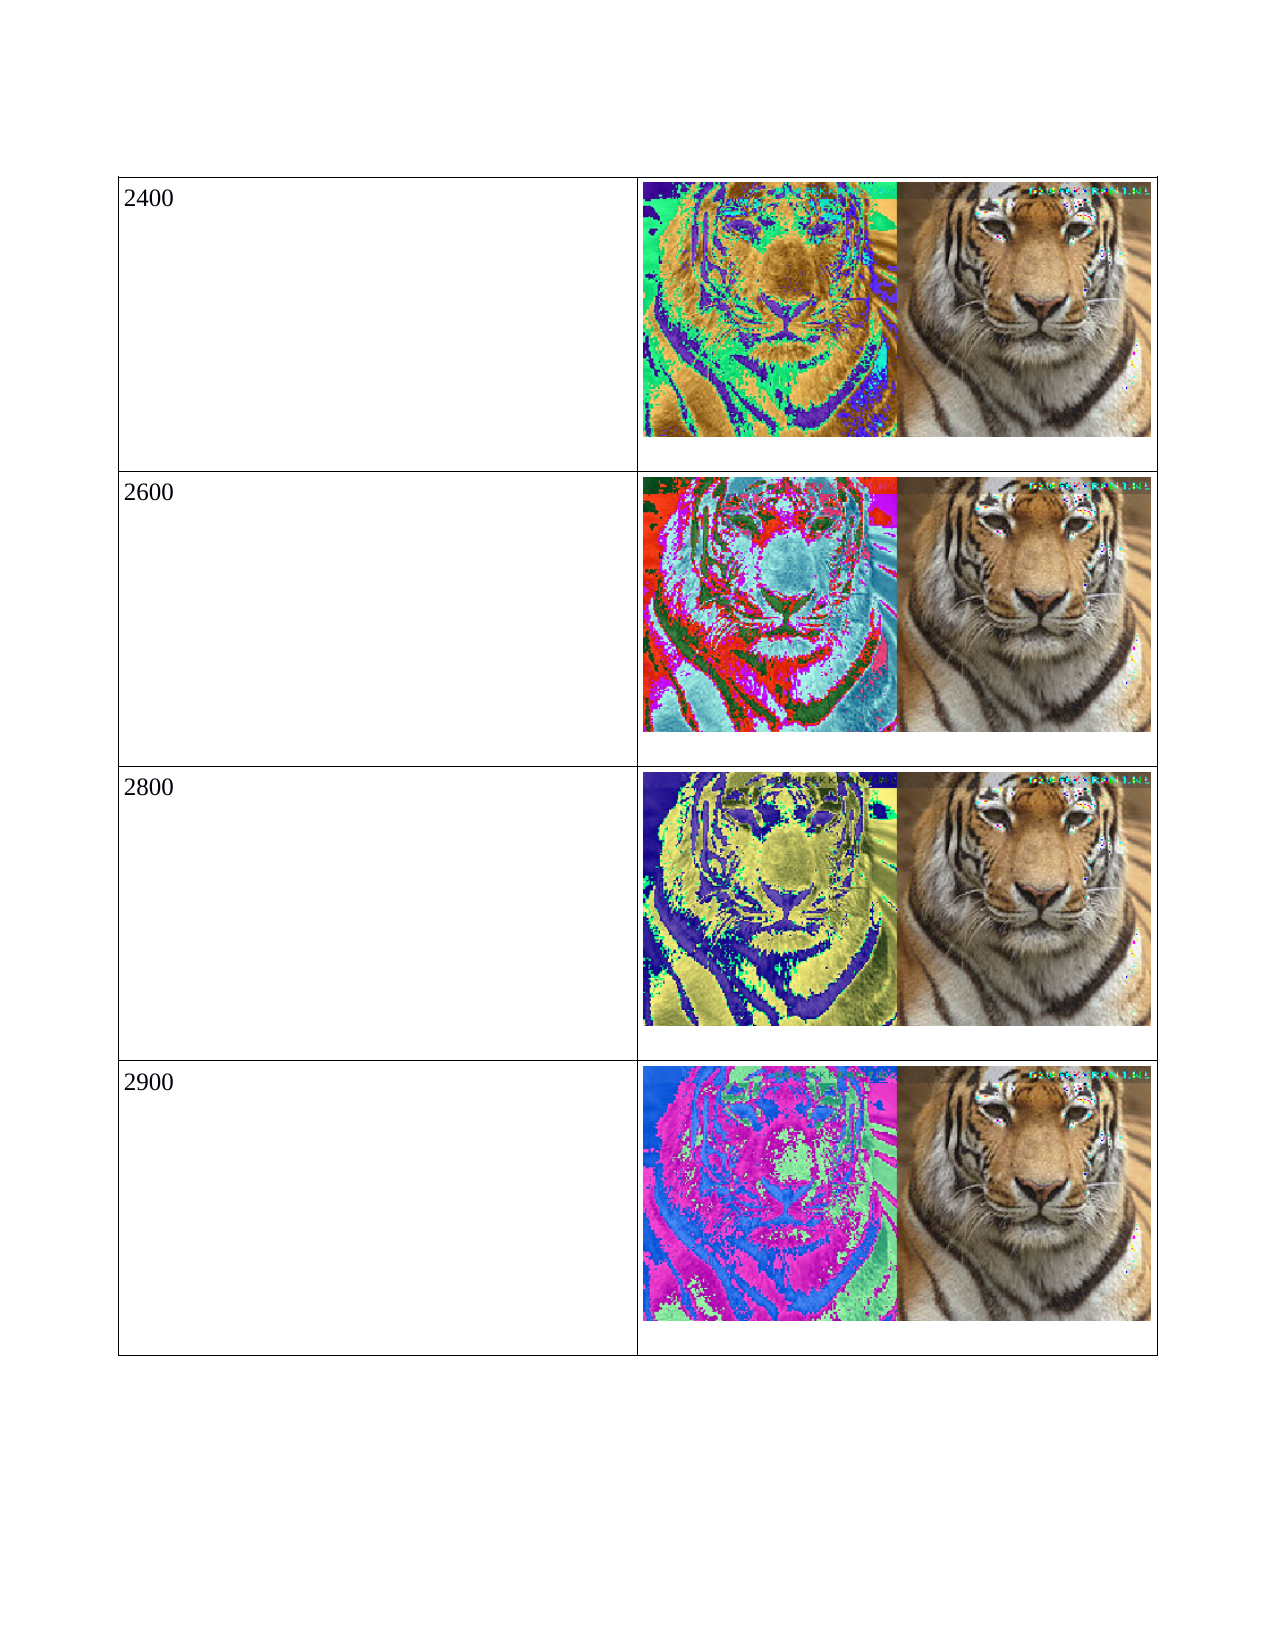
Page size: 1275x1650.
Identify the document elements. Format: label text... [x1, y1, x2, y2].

table_cell 2600 [119, 472, 637, 766]
picture [643, 1066, 1151, 1321]
table_cell [638, 1061, 1157, 1355]
picture [643, 477, 1151, 732]
table_cell [638, 178, 1157, 471]
table_cell [638, 767, 1157, 1060]
table_cell [638, 472, 1157, 766]
picture [643, 772, 1151, 1026]
table_cell 2400 [119, 178, 637, 471]
table_cell 2800 [119, 767, 637, 1060]
table_cell 2900 [119, 1061, 637, 1355]
picture [643, 182, 1151, 437]
